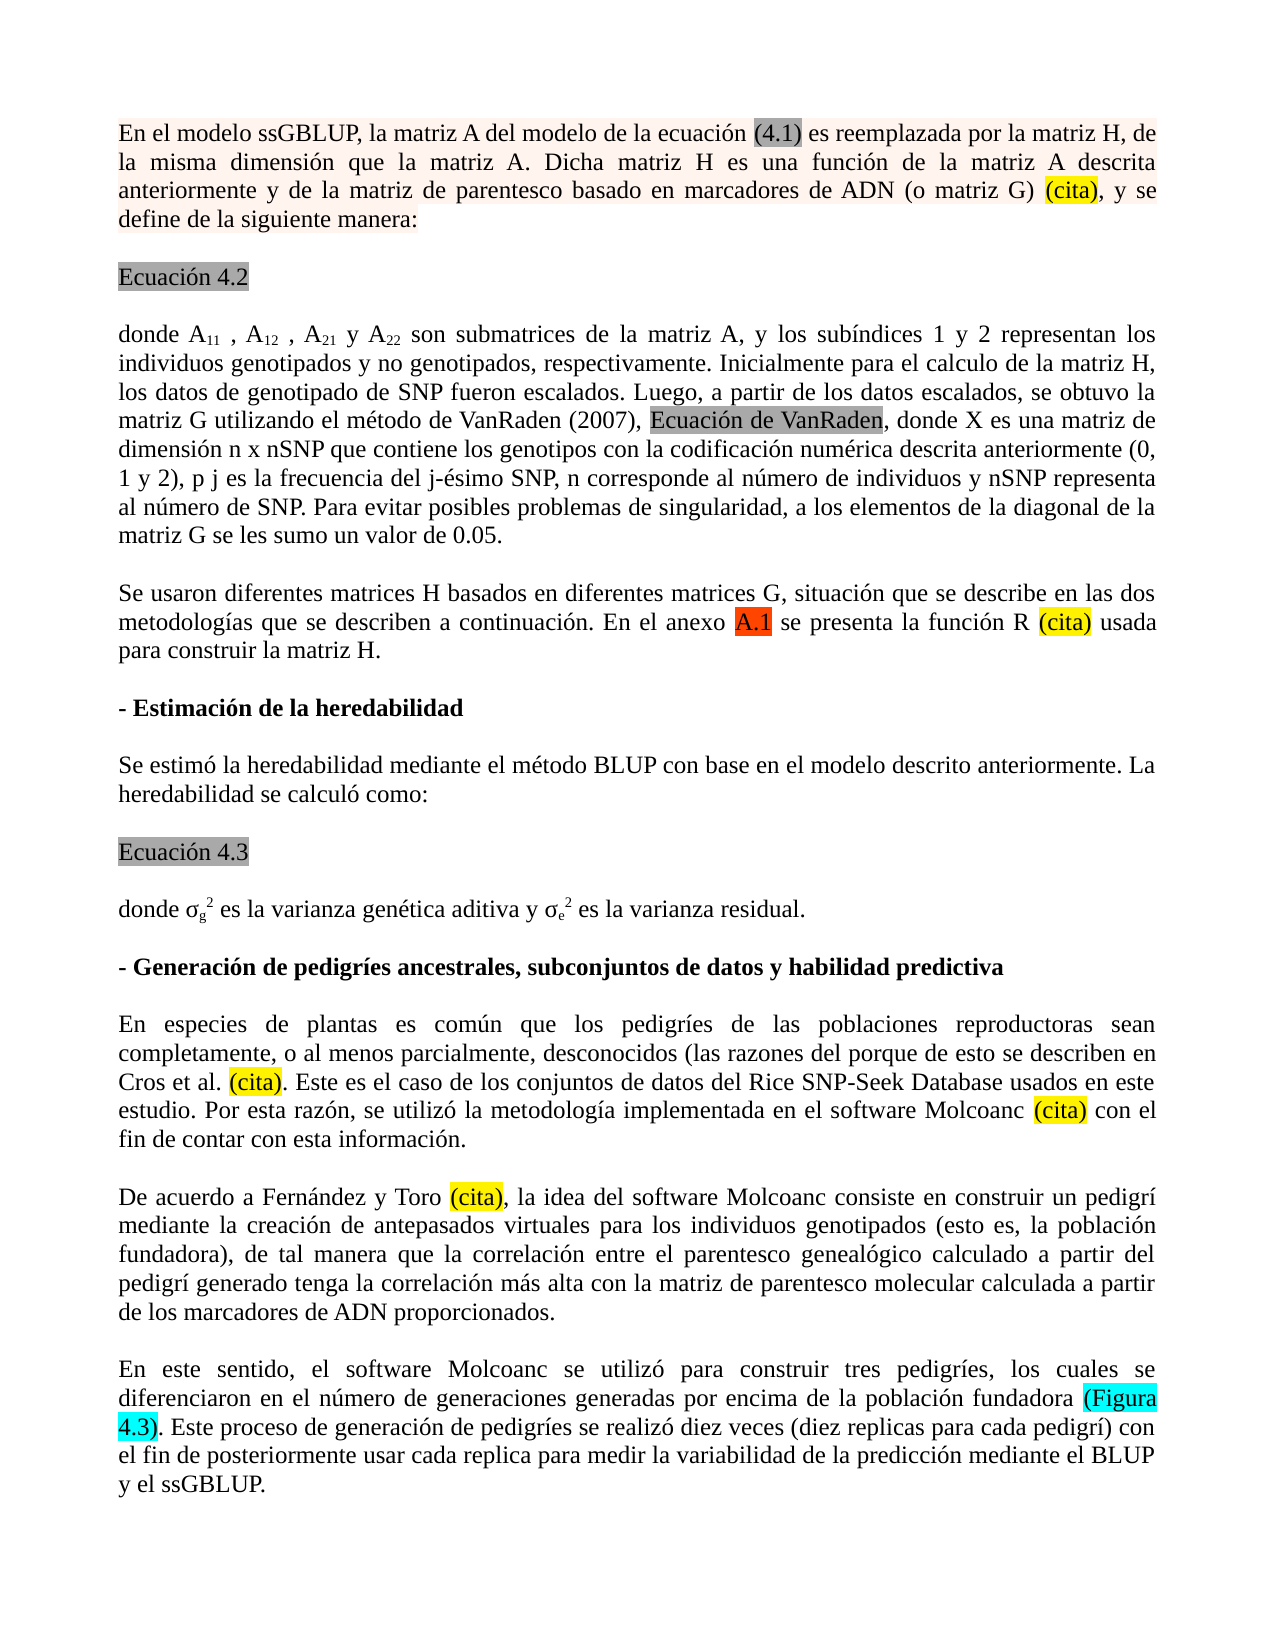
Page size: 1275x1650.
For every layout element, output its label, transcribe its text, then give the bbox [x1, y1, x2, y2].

text En especies de plantas es común que los pedigríes de las poblaciones reproductoras sean completamente, o al menos parcialmente, desconocidos (las razones del porque de esto se describen en Cros et al. (cita). Este es el caso de los conjuntos de datos del Rice SNP-Seek Database usados en este estudio. Por esta razón, se utilizó la metodología implementada en el software Molcoanc (cita) con el fin de contar con esta información. [118, 1009, 1157, 1153]
text En el modelo ssGBLUP, la matriz A del modelo de la ecuación (4.1) es reemplazada por la matriz H, de la misma dimensión que la matriz A. Dicha matriz H es una función de la matriz A descrita anteriormente y de la matriz de parentesco basado en marcadores de ADN (o matriz G) (cita), y se define de la siguiente manera: [118, 118, 1157, 233]
text Se estimó la heredabilidad mediante el método BLUP con base en el modelo descrito anteriormente. La heredabilidad se calculó como: [118, 751, 1157, 808]
text donde σg2 es la varianza genética aditiva y σe2 es la varianza residual. [118, 894, 1157, 923]
text En este sentido, el software Molcoanc se utilizó para construir tres pedigríes, los cuales se diferenciaron en el número de generaciones generadas por encima de la población fundadora (Figura 4.3). Este proceso de generación de pedigríes se realizó diez veces (diez replicas para cada pedigrí) con el fin de posteriormente usar cada replica para medir la variabilidad de la predicción mediante el BLUP y el ssGBLUP. [118, 1354, 1157, 1498]
text - Generación de pedigríes ancestrales, subconjuntos de datos y habilidad predictiva [118, 952, 1157, 981]
text Ecuación 4.2 [118, 262, 1157, 291]
text Se usaron diferentes matrices H basados en diferentes matrices G, situación que se describe en las dos metodologías que se describen a continuación. En el anexo A.1 se presenta la función R (cita) usada para construir la matriz H. [118, 578, 1157, 664]
text De acuerdo a Fernández y Toro (cita), la idea del software Molcoanc consiste en construir un pedigrí mediante la creación de antepasados virtuales para los individuos genotipados (esto es, la población fundadora), de tal manera que la correlación entre el parentesco genealógico calculado a partir del pedigrí generado tenga la correlación más alta con la matriz de parentesco molecular calculada a partir de los marcadores de ADN proporcionados. [118, 1182, 1157, 1326]
text Ecuación 4.3 [118, 837, 1157, 866]
text donde A11 , A12 , A21 y A22 son submatrices de la matriz A, y los subíndices 1 y 2 representan los individuos genotipados y no genotipados, respectivamente. Inicialmente para el calculo de la matriz H, los datos de genotipado de SNP fueron escalados. Luego, a partir de los datos escalados, se obtuvo la matriz G utilizando el método de VanRaden (2007), Ecuación de VanRaden, donde X es una matriz de dimensión n x nSNP que contiene los genotipos con la codificación numérica descrita anteriormente (0, 1 y 2), p j es la frecuencia del j-ésimo SNP, n corresponde al número de individuos y nSNP representa al número de SNP. Para evitar posibles problemas de singularidad, a los elementos de la diagonal de la matriz G se les sumo un valor de 0.05. [118, 319, 1157, 549]
text - Estimación de la heredabilidad [118, 693, 1157, 722]
